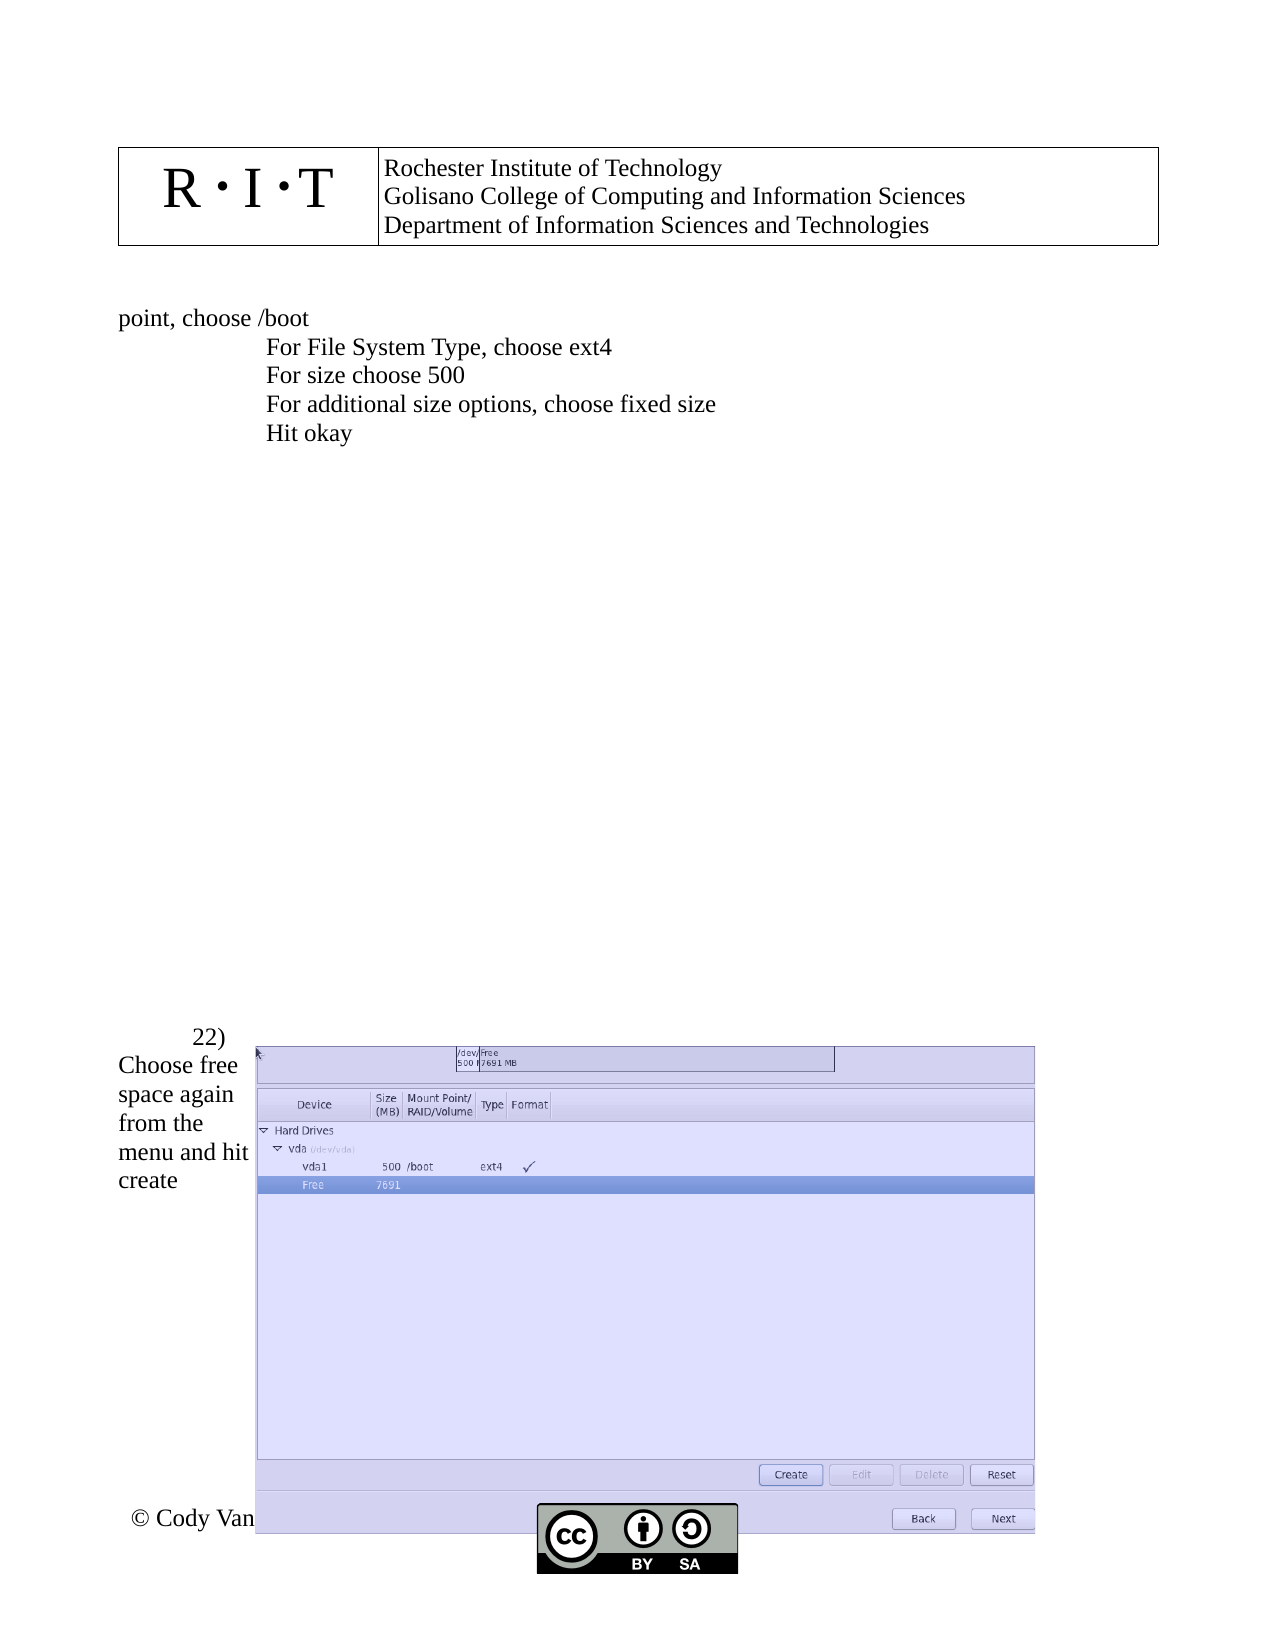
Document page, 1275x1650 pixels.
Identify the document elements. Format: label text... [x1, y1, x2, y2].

text [118, 1281, 255, 1453]
text point, choose /boot For File System Type, choose ext4 For size choose 500 For additional size options, choose fixed size Hit okay [118, 303, 1157, 504]
picture [255, 1046, 1035, 1574]
text 22) Choose free space again from the menu and hit create [118, 878, 1157, 1252]
text [1035, 1281, 1157, 1453]
